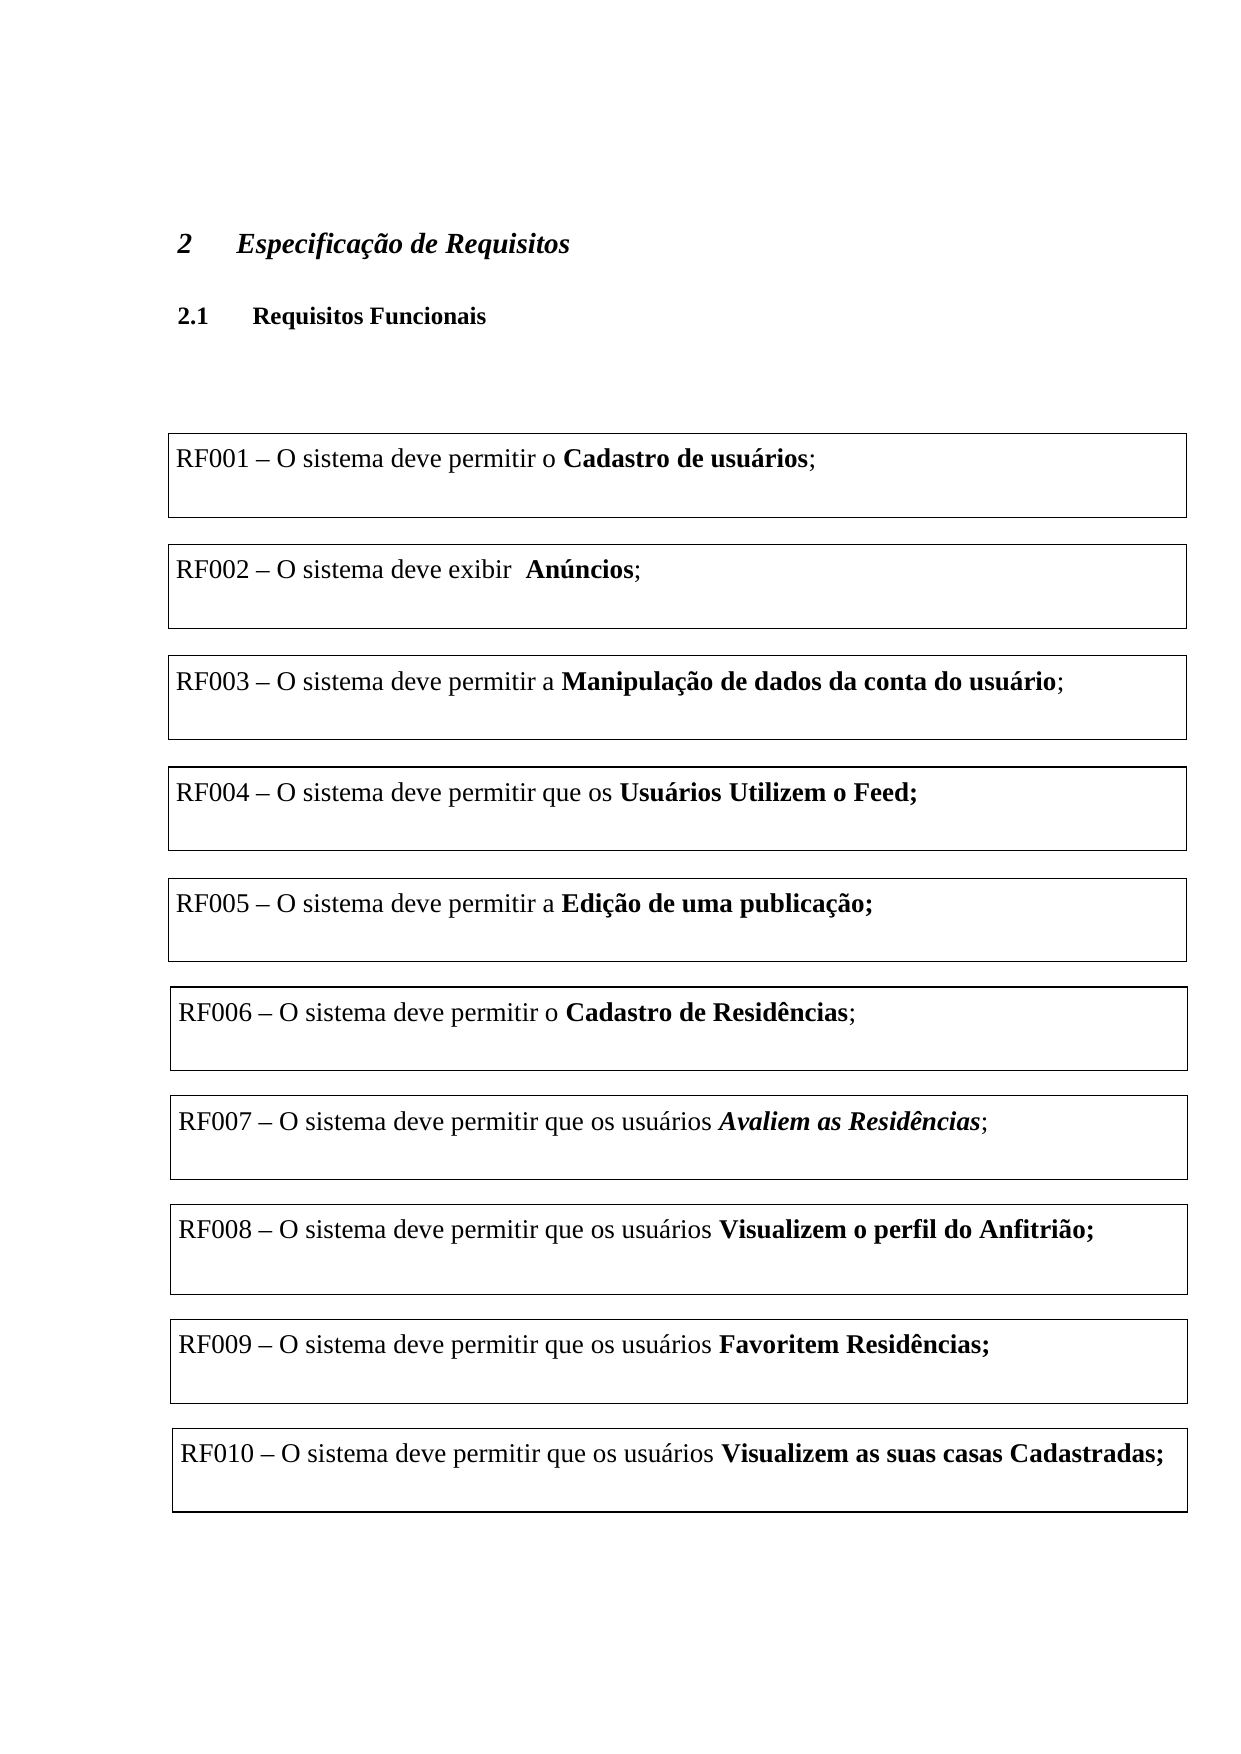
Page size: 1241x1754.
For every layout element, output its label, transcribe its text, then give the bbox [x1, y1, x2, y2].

table_header RF003 – O sistema deve permitir a Manipulação de dados da conta do usuário; [169, 656, 1186, 739]
table_header RF007 – O sistema deve permitir que os usuários Avaliem as Residências; [171, 1096, 1187, 1179]
subtitle Especificação de Requisitos [177, 226, 1126, 260]
table_header RF001 – O sistema deve permitir o Cadastro de usuários; [169, 434, 1186, 517]
table_header RF010 – O sistema deve permitir que os usuários Visualizem as suas casas Cadastradas; [173, 1429, 1187, 1511]
table_header RF004 – O sistema deve permitir que os Usuários Utilizem o Feed; [169, 768, 1186, 850]
table_header RF005 – O sistema deve permitir a Edição de uma publicação; [169, 879, 1186, 961]
table_header RF006 – O sistema deve permitir o Cadastro de Residências; [171, 988, 1187, 1070]
subtitle Requisitos Funcionais [177, 301, 1126, 330]
table_header RF002 – O sistema deve exibir Anúncios; [169, 545, 1186, 628]
table_header RF009 – O sistema deve permitir que os usuários Favoritem Residências; [171, 1320, 1187, 1402]
table_header RF008 – O sistema deve permitir que os usuários Visualizem o perfil do Anfitrião; [171, 1205, 1187, 1294]
